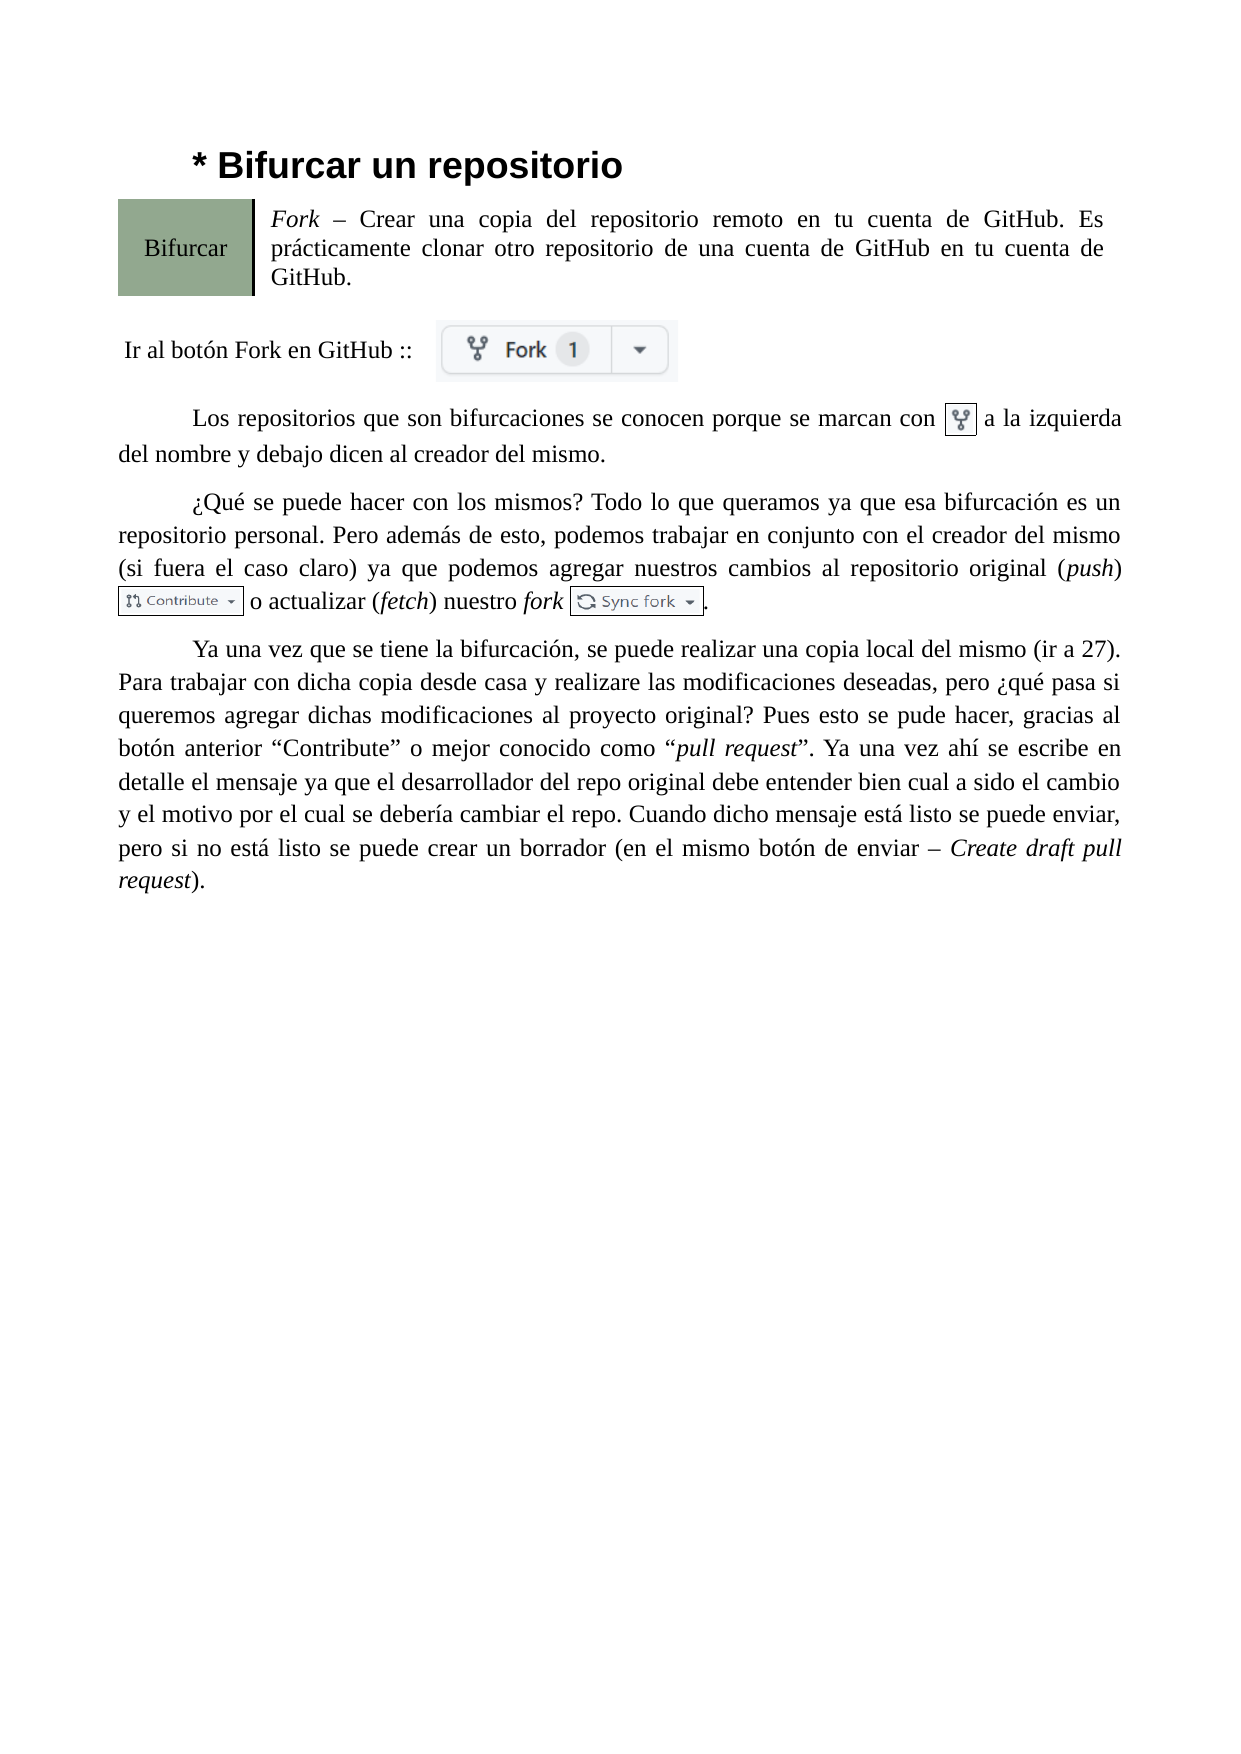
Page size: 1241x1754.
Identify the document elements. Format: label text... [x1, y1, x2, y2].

picture [435, 320, 679, 382]
table_header Fork – Crear una copia del repositorio remoto en tu cuenta de GitHub. Es prácticamente clonar otro repositorio de una cuenta de GitHub en tu cuenta de GitHub. [255, 199, 1122, 296]
table_header Bifurcar [118, 199, 252, 296]
table_header [425, 314, 1122, 385]
text ¿Qué se puede hacer con los mismos? Todo lo que queramos ya que esa bifurcación es un repositorio personal. Pero además de esto, podemos trabajar en conjunto con el creador del mismo (si fuera el caso claro) ya que podemos agregar nuestros cambios al repositorio original (push) o actualizar (fetch) nuestro fork . [118, 487, 1122, 616]
picture [572, 589, 700, 613]
subtitle * Bifurcar un repositorio [118, 143, 1122, 186]
table_header Ir al botón Fork en GitHub :: [118, 314, 425, 385]
picture [121, 589, 241, 613]
picture [947, 405, 973, 433]
text Los repositorios que son bifurcaciones se conocen porque se marcan con a la izquierda del nombre y debajo dicen al creador del mismo. [118, 403, 1122, 468]
text Ya una vez que se tiene la bifurcación, se puede realizar una copia local del mismo (ir a 27). Para trabajar con dicha copia desde casa y realizare las modificaciones deseadas, pero ¿qué pasa si queremos agregar dichas modificaciones al proyecto original? Pues esto se pude hacer, gracias al botón anterior “Contribute” o mejor conocido como “pull request”. Ya una vez ahí se escribe en detalle el mensaje ya que el desarrollador del repo original debe entender bien cual a sido el cambio y el motivo por el cual se debería cambiar el repo. Cuando dicho mensaje está listo se puede enviar, pero si no está listo se puede crear un borrador (en el mismo botón de enviar – Create draft pull request). [118, 634, 1122, 894]
